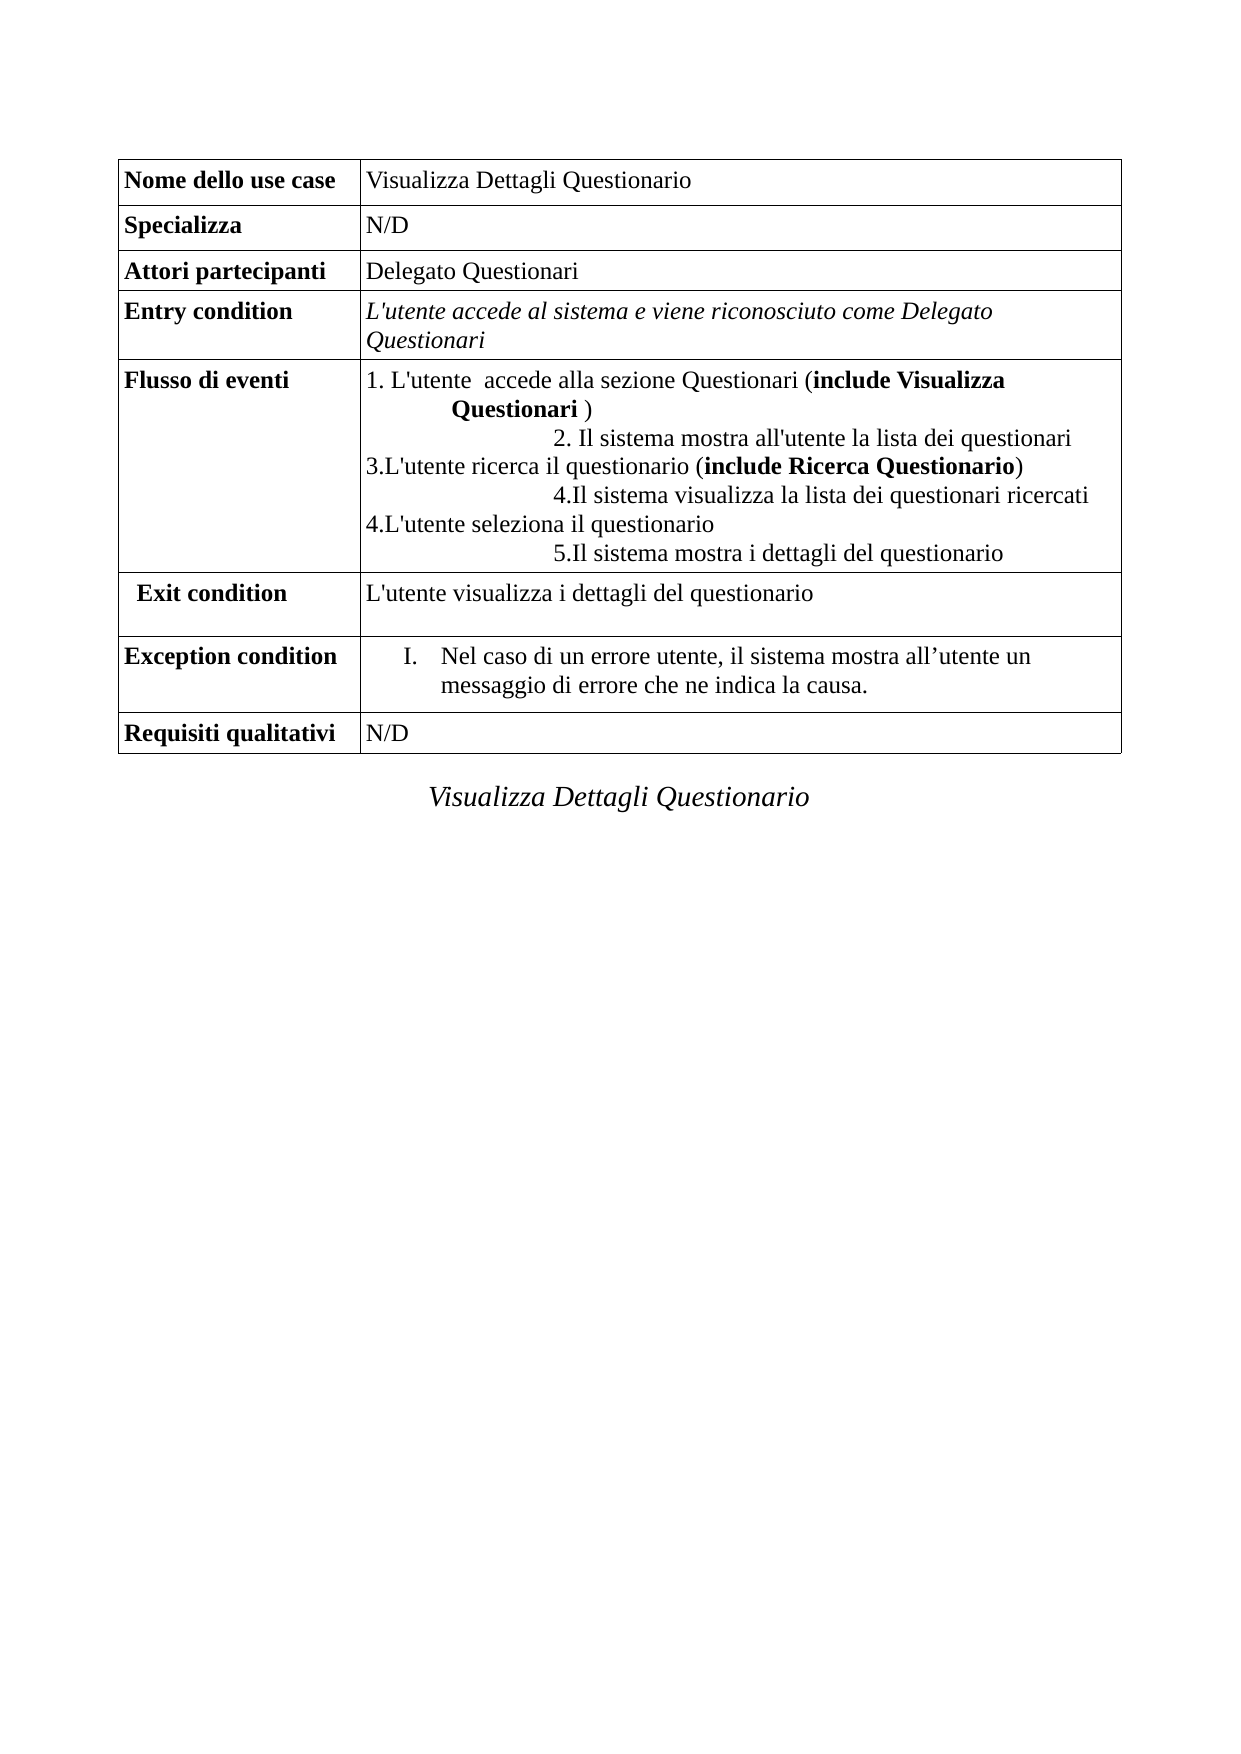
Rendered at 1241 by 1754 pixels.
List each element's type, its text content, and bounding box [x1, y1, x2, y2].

table_cell Exit condition [119, 573, 360, 636]
table_header Nome dello use case [119, 160, 360, 205]
table_cell Nel caso di un errore utente, il sistema mostra all’utente un messaggio di errore che ne indica la causa. [361, 637, 1121, 712]
table_cell L'utente visualizza i dettagli del questionario [361, 573, 1121, 636]
table_cell Specializza [119, 206, 360, 250]
table_cell L'utente accede al sistema e viene riconosciuto come Delegato Questionari [361, 291, 1121, 359]
text Visualizza Dettagli Questionario [118, 779, 1122, 812]
table_cell Attori partecipanti [119, 251, 360, 290]
table_cell Flusso di eventi [119, 360, 360, 572]
table_cell L'utente accede alla sezione Questionari (include Visualizza Questionari ) 2. Il sistema mostra all'utente la lista dei questionari 3.L'utente ricerca il questionario (include Ricerca Questionario) 4.Il sistema visualizza la lista dei questionari ricercati 4.L'utente seleziona il questionario 5.Il sistema mostra i dettagli del questionario [361, 360, 1121, 572]
table_header Visualizza Dettagli Questionario [361, 160, 1121, 205]
table_cell Entry condition [119, 291, 360, 359]
table_cell N/D [361, 713, 1121, 752]
table_cell Delegato Questionari [361, 251, 1121, 290]
table_cell Requisiti qualitativi [119, 713, 360, 752]
table_cell Exception condition [119, 637, 360, 712]
table_cell N/D [361, 206, 1121, 250]
